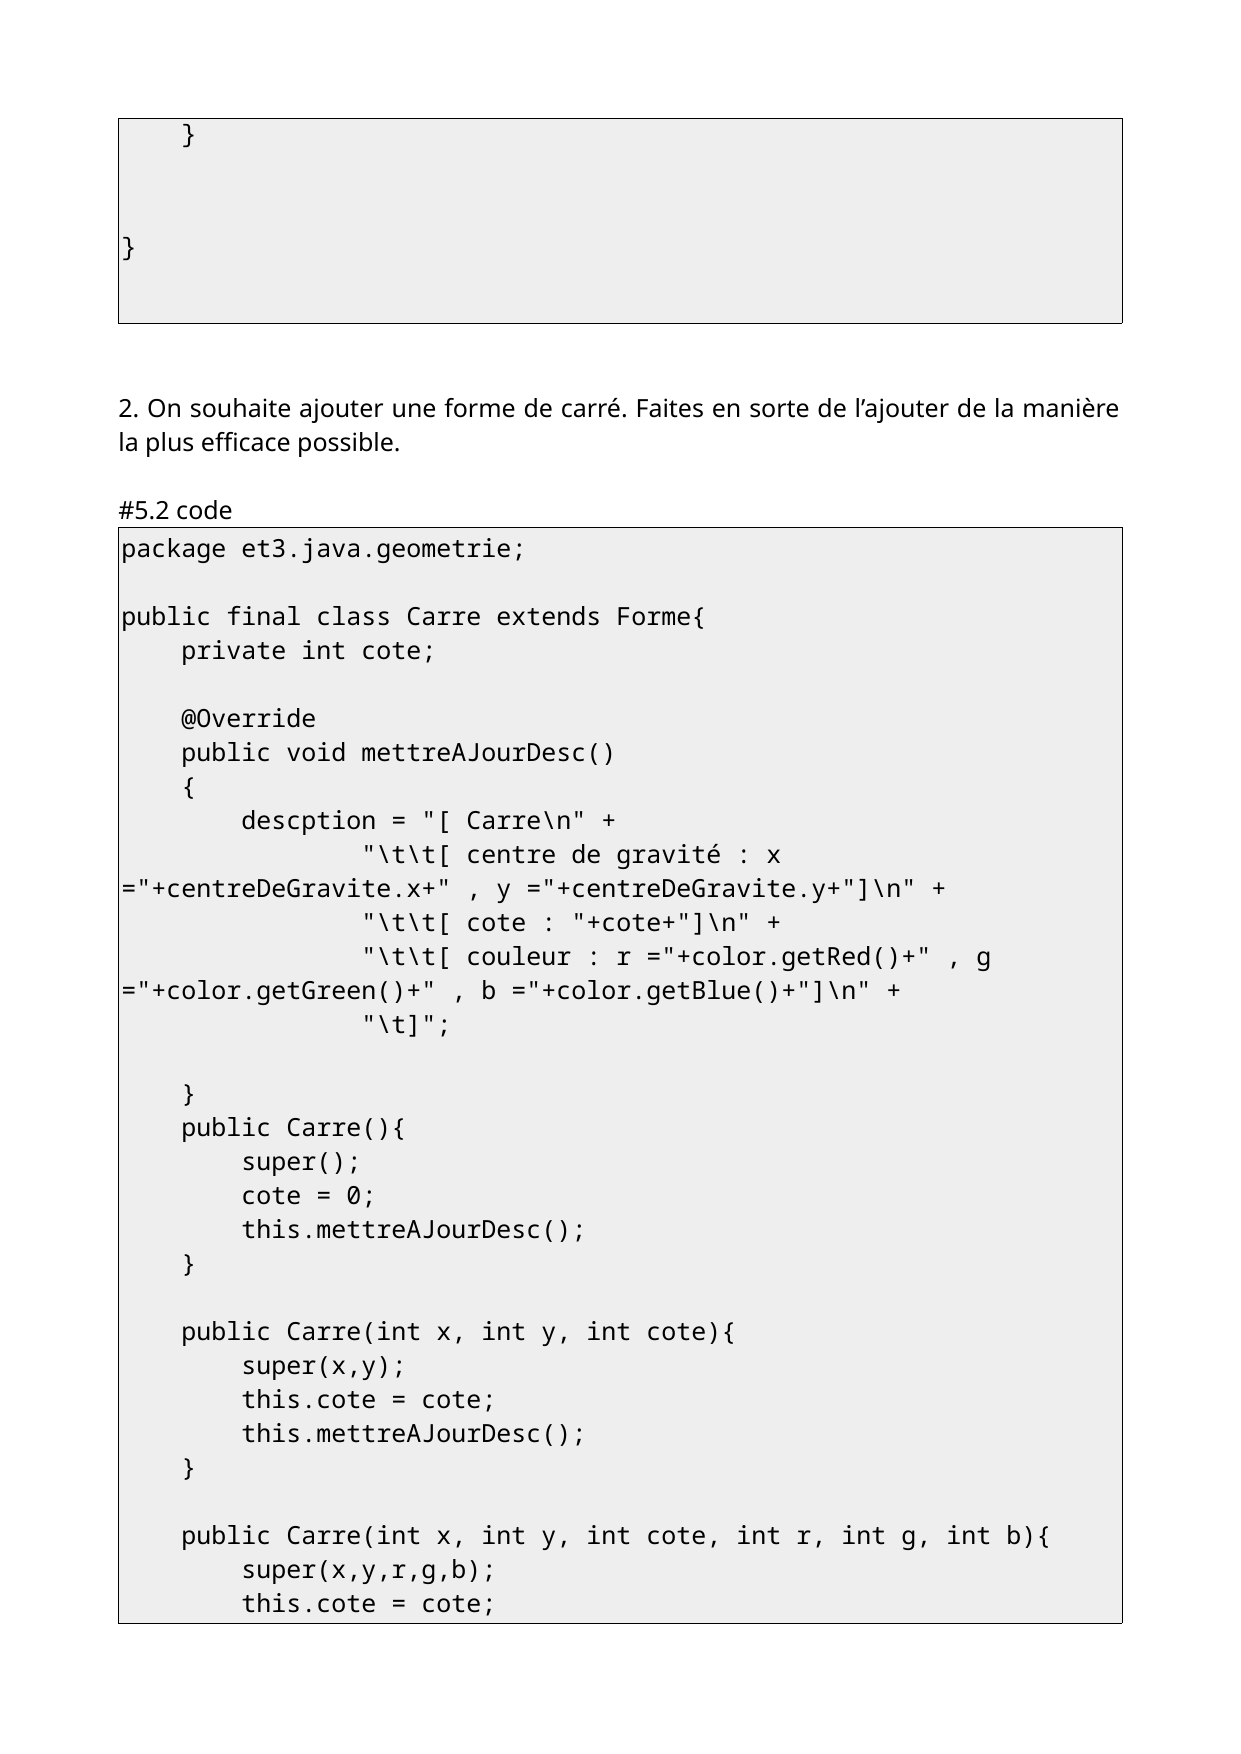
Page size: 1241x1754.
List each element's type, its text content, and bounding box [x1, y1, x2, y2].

text cote = 0; [119, 1174, 1122, 1208]
text public Carre(int x, int y, int cote){ [119, 1311, 1122, 1344]
text private int cote; [119, 629, 1122, 663]
text "\t\t[ cote : "+cote+"]\n" + [119, 902, 1122, 936]
text super(x,y); [119, 1344, 1122, 1379]
text "\t]"; [119, 1004, 1122, 1038]
text } [119, 119, 1122, 146]
text this.cote = cote; [119, 1583, 1122, 1623]
text super(); [119, 1140, 1122, 1174]
text public void mettreAJourDesc() [119, 731, 1122, 766]
text public final class Carre extends Forme{ [119, 595, 1122, 629]
text { [119, 766, 1122, 799]
text this.mettreAJourDesc(); [119, 1413, 1122, 1447]
text super(x,y,r,g,b); [119, 1549, 1122, 1583]
text public Carre(int x, int y, int cote, int r, int g, int b){ [119, 1515, 1122, 1549]
text package et3.java.geometrie; [119, 528, 1122, 561]
text } [119, 1072, 1122, 1106]
text #5.2 code [118, 493, 1122, 527]
text "\t\t[ centre de gravité : x ="+centreDeGravite.x+" , y ="+centreDeGravite.y+"]\n" + [119, 834, 1122, 902]
text } [119, 1242, 1122, 1276]
text this.cote = cote; [119, 1379, 1122, 1413]
text @Override [119, 697, 1122, 731]
text } [119, 231, 1122, 288]
text public Carre(){ [119, 1106, 1122, 1140]
text this.mettreAJourDesc(); [119, 1208, 1122, 1242]
text descption = "[ Carre\n" + [119, 799, 1122, 834]
text 2. On souhaite ajouter une forme de carré. Faites en sorte de l’ajouter de la manière la plus efficace possible. [118, 391, 1122, 459]
text "\t\t[ couleur : r ="+color.getRed()+" , g ="+color.getGreen()+" , b ="+color.getBlue()+"]\n" + [119, 936, 1122, 1004]
text } [119, 1447, 1122, 1481]
